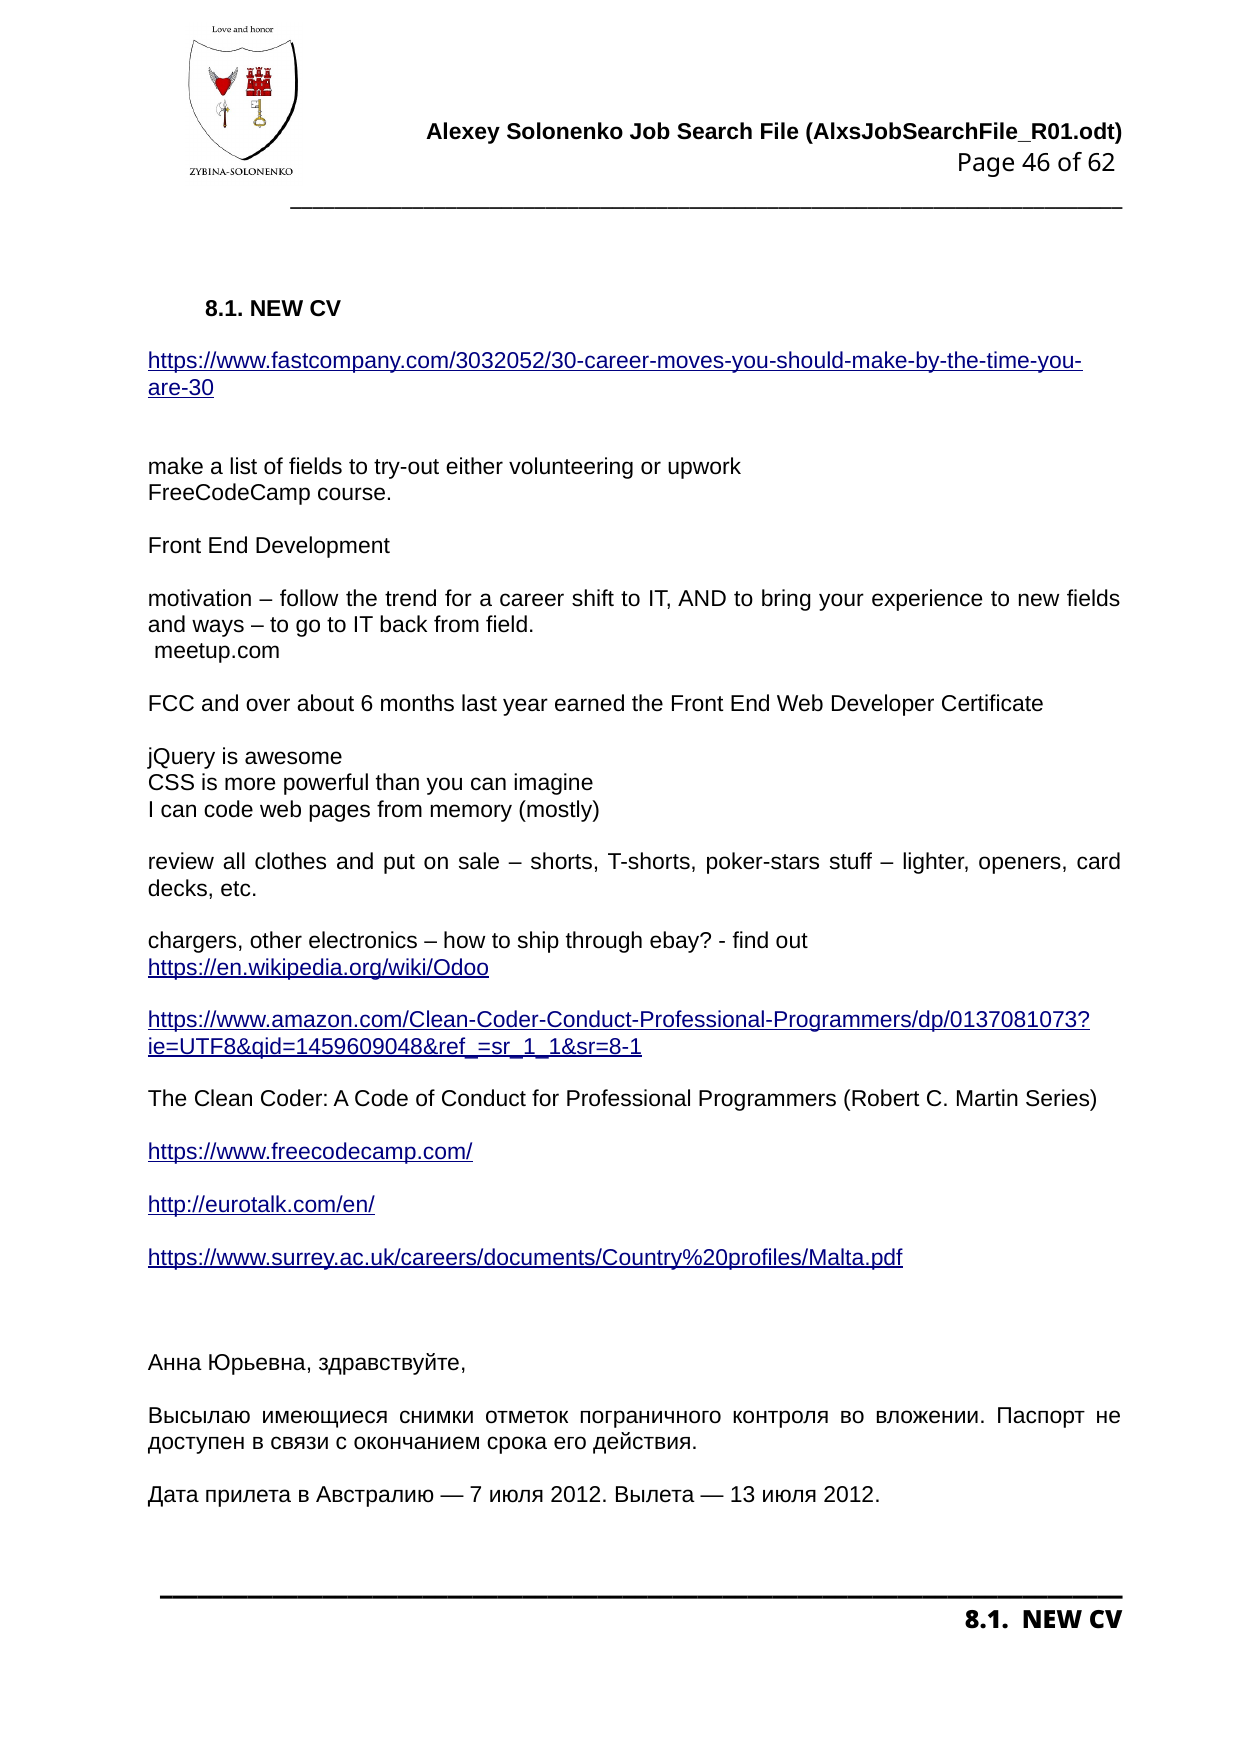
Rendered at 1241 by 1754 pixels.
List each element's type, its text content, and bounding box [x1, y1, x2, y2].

text FreeCodeCamp course. [148, 479, 1122, 506]
text motivation – follow the trend for a career shift to IT, AND to bring your experience to new fields and ways – to go to IT back from field. [148, 585, 1122, 637]
text meetup.com [148, 637, 1122, 664]
text Анна Юрьевна, здравствуйте, [148, 1349, 1122, 1375]
text chargers, other electronics – how to ship through ebay? - find out [148, 927, 1122, 954]
text Дата прилета в Австралию — 7 июля 2012. Вылета — 13 июля 2012. [148, 1481, 1122, 1507]
text review all clothes and put on sale – shorts, T-shorts, poker-stars stuff – lighter, openers, card decks, etc. [148, 848, 1122, 901]
text http://eurotalk.com/en/ [148, 1191, 1122, 1217]
text https://www.fastcompany.com/3032052/30-career-moves-you-should-make-by-the-time-you-are-30 [148, 347, 1122, 400]
text Высылаю имеющиеся снимки отметок пограничного контроля во вложении. Паспорт не доступен в связи с окончанием срока его действия. [148, 1402, 1122, 1454]
text jQuery is awesome [148, 743, 1122, 769]
text https://www.freecodecamp.com/ [148, 1138, 1122, 1164]
text The Clean Coder: A Code of Conduct for Professional Programmers (Robert C. Martin Series) [148, 1085, 1122, 1112]
text https://www.surrey.ac.uk/careers/documents/Country%20profiles/Malta.pdf [148, 1243, 1122, 1270]
subtitle NEW CV [148, 295, 1122, 321]
text CSS is more powerful than you can imagine [148, 769, 1122, 796]
text https://en.wikipedia.org/wiki/Odoo [148, 954, 1122, 980]
text make a list of fields to try-out either volunteering or upwork [148, 453, 1122, 479]
text FCC and over about 6 months last year earned the Front End Web Developer Certificate [148, 690, 1122, 716]
text Front End Development [148, 532, 1122, 558]
text I can code web pages from memory (mostly) [148, 796, 1122, 822]
picture [185, 22, 303, 186]
text https://www.amazon.com/Clean-Coder-Conduct-Professional-Programmers/dp/0137081073?ie=UTF8&qid=1459609048&ref_=sr_1_1&sr=8-1 [148, 1006, 1122, 1059]
